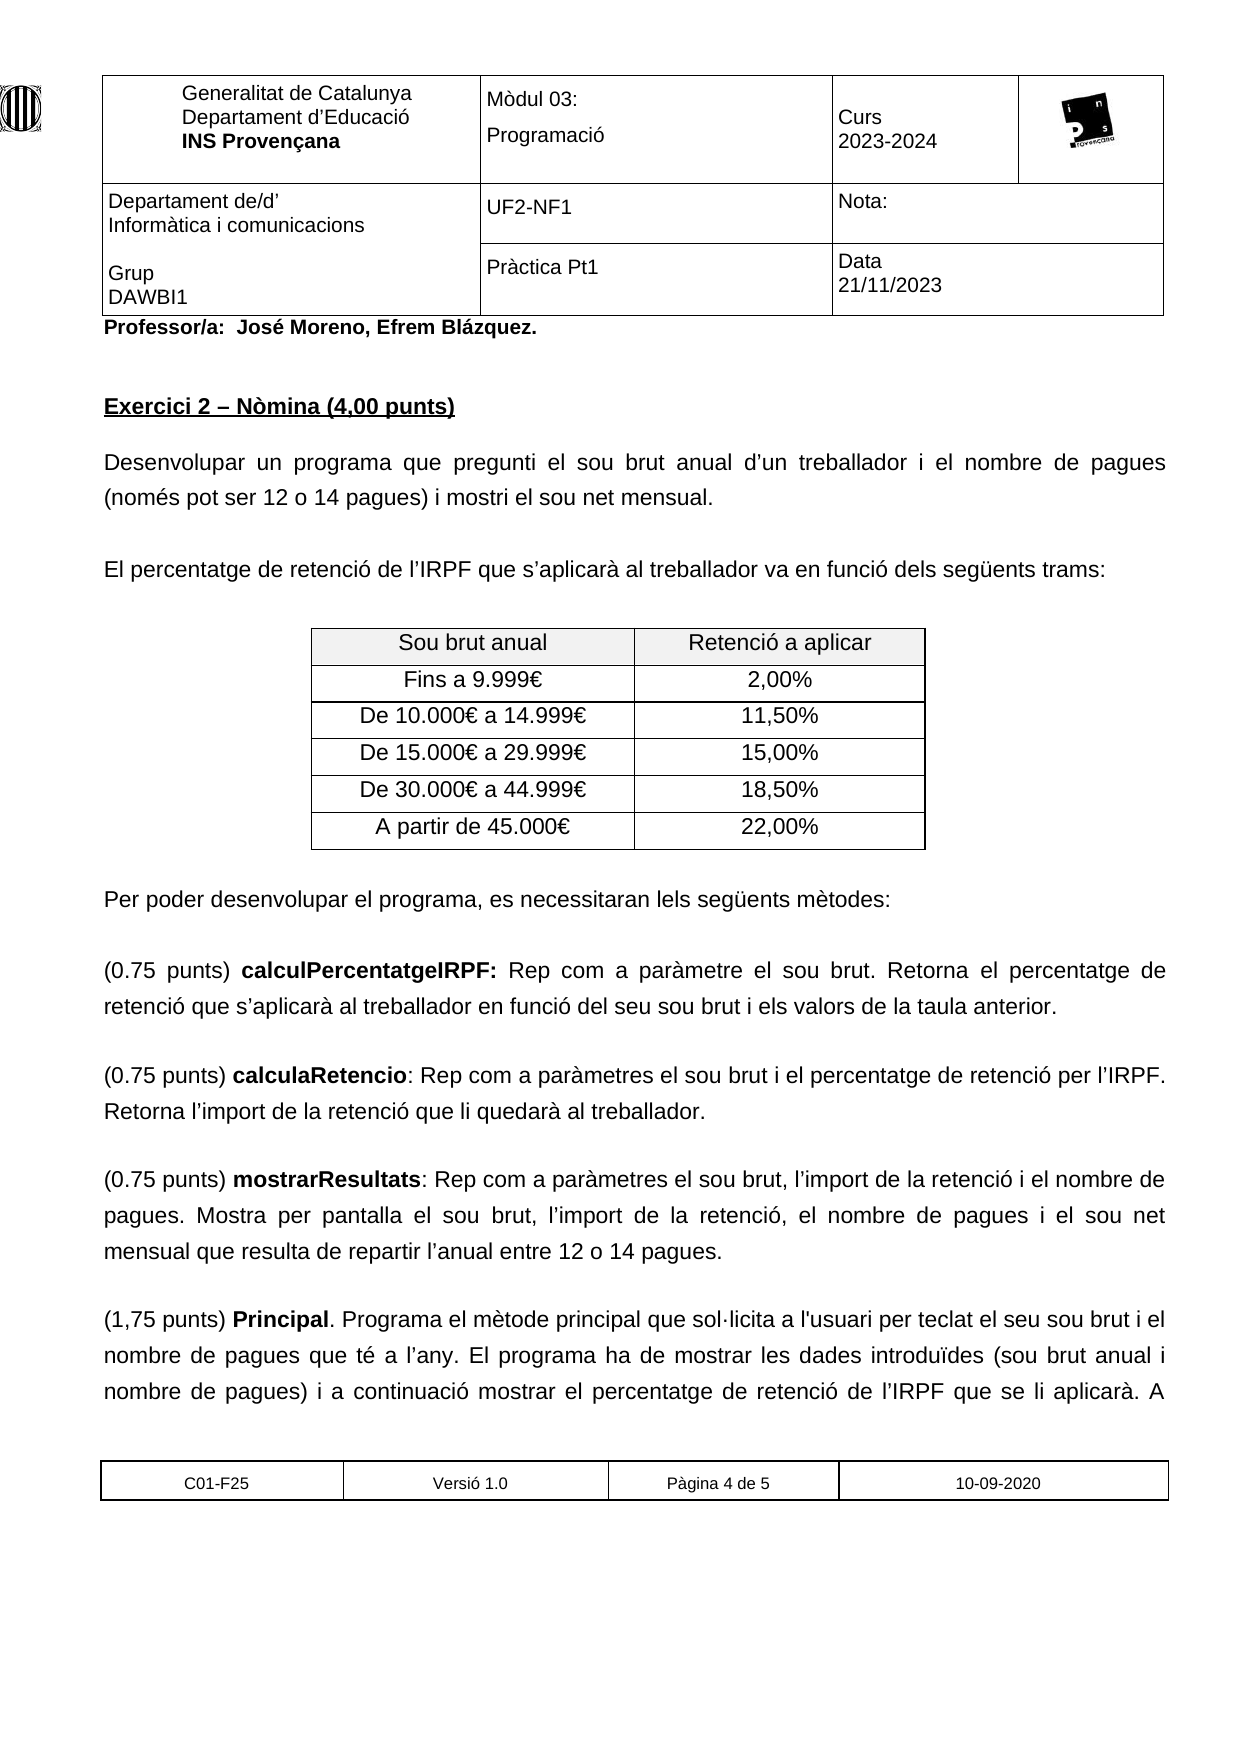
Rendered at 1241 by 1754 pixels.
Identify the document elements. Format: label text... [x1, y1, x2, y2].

table_cell Fins a 9.999€ [312, 666, 634, 701]
text El percentatge de retenció de l’IRPF que s’aplicarà al treballador va en funció dels següents trams: [103, 556, 1167, 582]
table_cell De 30.000€ a 44.999€ [312, 776, 634, 812]
table_cell De 15.000€ a 29.999€ [312, 739, 634, 775]
text Per poder desenvolupar el programa, es necessitaran lels següents mètodes: [103, 886, 1167, 912]
table_header Retenció a aplicar [635, 629, 924, 664]
text Exercici 2 – Nòmina (4,00 punts) [103, 393, 1167, 419]
text (1,75 punts) Principal. Programa el mètode principal que sol·licita a l'usuari per teclat el seu sou brut i el nombre de pagues que té a l’any. El programa ha de mostrar les dades introduïdes (sou brut anual i nombre de pagues) i a continuació mostrar el percentatge de retenció de l’IRPF que se li aplicarà. A [103, 1306, 1167, 1404]
text (0.75 punts) calculPercentatgeIRPF: Rep com a paràmetre el sou brut. Retorna el percentatge de retenció que s’aplicarà al treballador en funció del seu sou brut i els valors de la taula anterior. [103, 957, 1167, 1019]
table_cell De 10.000€ a 14.999€ [312, 703, 634, 738]
table_header Sou brut anual [312, 629, 634, 664]
picture [0, 85, 42, 132]
table_cell 2,00% [635, 666, 924, 701]
table_cell 18,50% [635, 776, 924, 812]
table_cell A partir de 45.000€ [312, 813, 634, 849]
picture [1045, 92, 1130, 148]
table_cell 22,00% [635, 813, 924, 849]
table_cell 11,50% [635, 703, 924, 738]
table_cell 15,00% [635, 739, 924, 775]
text Desenvolupar un programa que pregunti el sou brut anual d’un treballador i el nombre de pagues (només pot ser 12 o 14 pagues) i mostri el sou net mensual. [103, 448, 1167, 511]
text (0.75 punts) mostrarResultats: Rep com a paràmetres el sou brut, l’import de la retenció i el nombre de pagues. Mostra per pantalla el sou brut, l’import de la retenció, el nombre de pagues i el sou net mensual que resulta de repartir l’anual entre 12 o 14 pagues. [103, 1166, 1167, 1264]
text (0.75 punts) calculaRetencio: Rep com a paràmetres el sou brut i el percentatge de retenció per l’IRPF. Retorna l’import de la retenció que li quedarà al treballador. [103, 1062, 1167, 1124]
